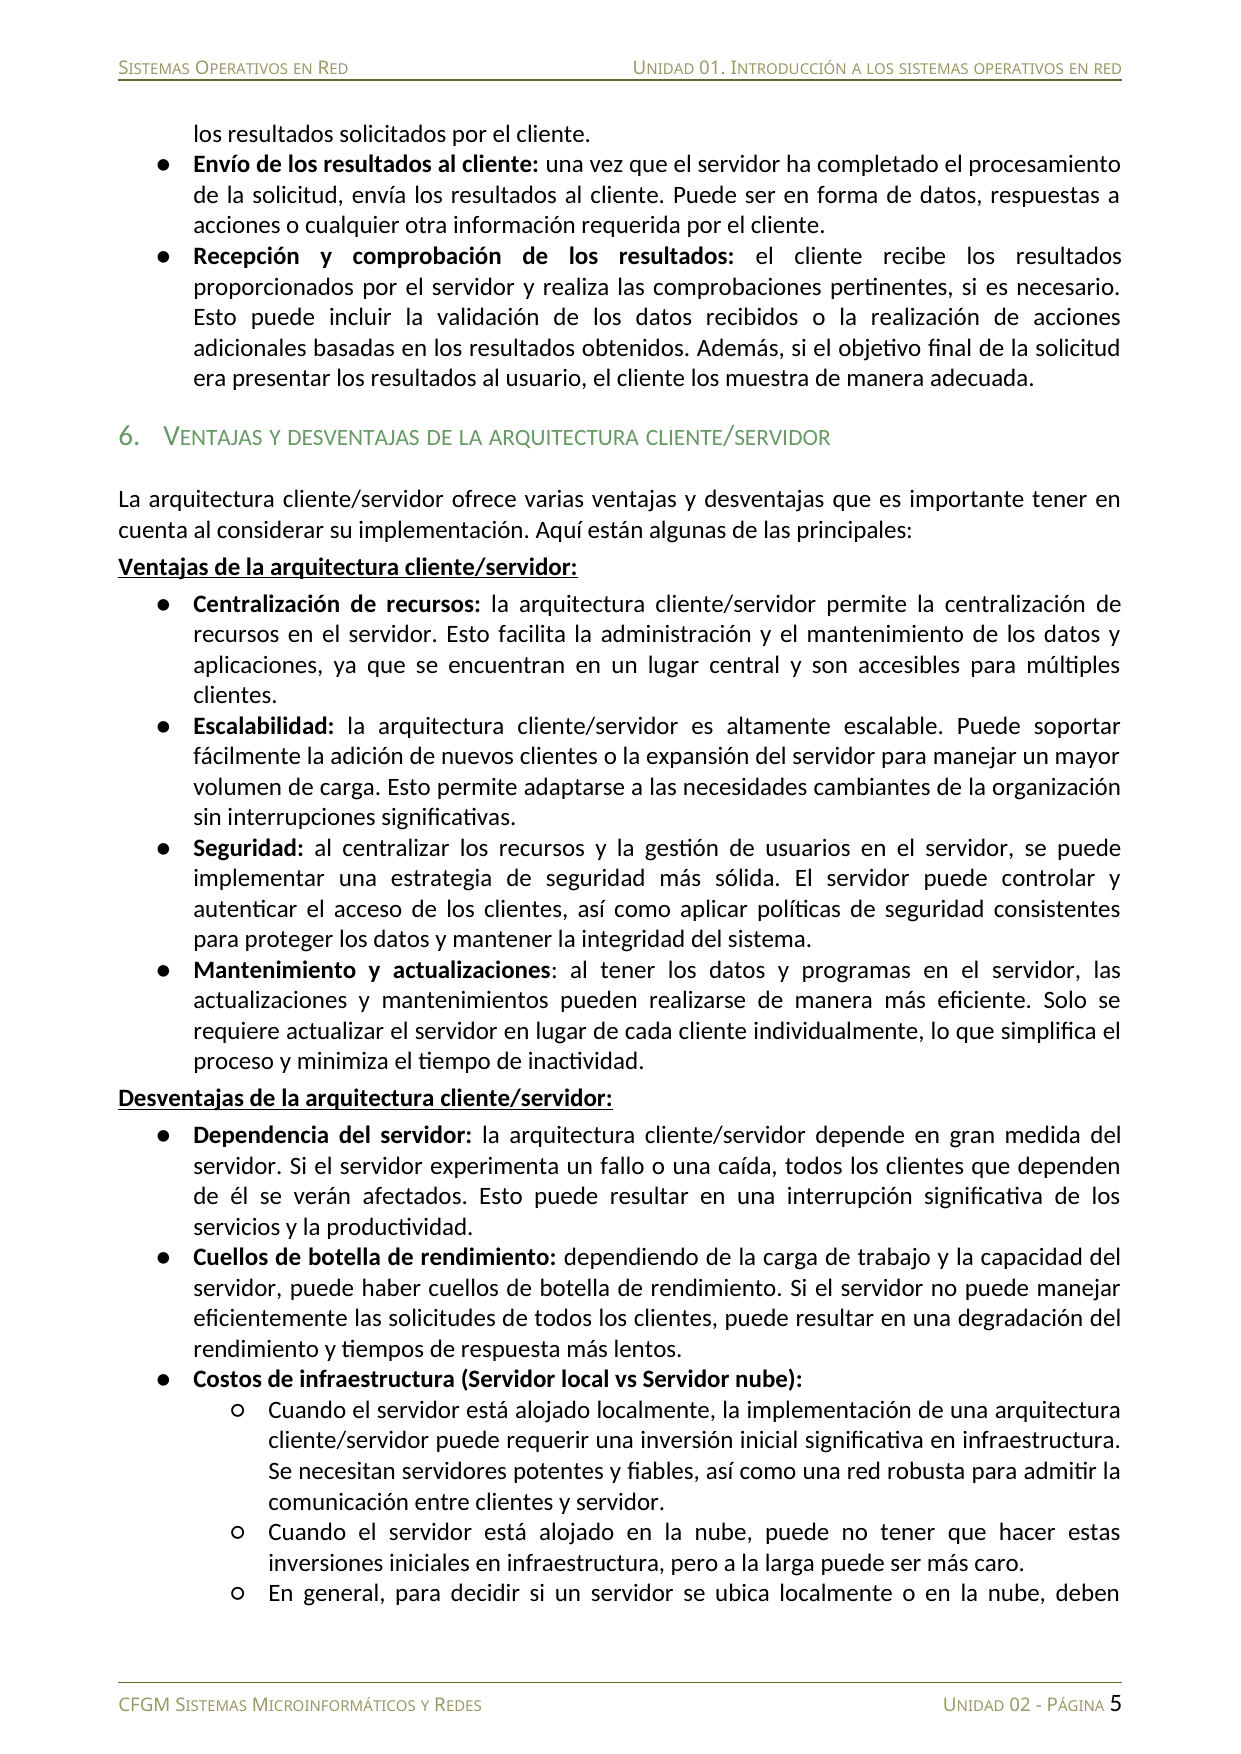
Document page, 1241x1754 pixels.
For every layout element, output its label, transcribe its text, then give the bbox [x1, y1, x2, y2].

list Centralización de recursos: la arquitectura cliente/servidor permite la centralización de recursos en el servidor. Esto facilita la administración y el mantenimiento de los datos y aplicaciones, ya que se encuentran en un lugar central y son accesibles para múltiples clientes. [156, 588, 1122, 710]
list Seguridad: al centralizar los recursos y la gestión de usuarios en el servidor, se puede implementar una estrategia de seguridad más sólida. El servidor puede controlar y autenticar el acceso de los clientes, así como aplicar políticas de seguridad consistentes para proteger los datos y mantener la integridad del sistema. [156, 832, 1122, 954]
list En general, para decidir si un servidor se ubica localmente o en la nube, deben [231, 1577, 1122, 1608]
list Mantenimiento y actualizaciones: al tener los datos y programas en el servidor, las actualizaciones y mantenimientos pueden realizarse de manera más eficiente. Solo se requiere actualizar el servidor en lugar de cada cliente individualmente, lo que simplifica el proceso y minimiza el tiempo de inactividad. [156, 954, 1122, 1076]
list Escalabilidad: la arquitectura cliente/servidor es altamente escalable. Puede soportar fácilmente la adición de nuevos clientes o la expansión del servidor para manejar un mayor volumen de carga. Esto permite adaptarse a las necesidades cambiantes de la organización sin interrupciones significativas. [156, 710, 1122, 832]
list Cuando el servidor está alojado en la nube, puede no tener que hacer estas inversiones iniciales en infraestructura, pero a la larga puede ser más caro. [231, 1516, 1122, 1577]
list Cuellos de botella de rendimiento: dependiendo de la carga de trabajo y la capacidad del servidor, puede haber cuellos de botella de rendimiento. Si el servidor no puede manejar eficientemente las solicitudes de todos los clientes, puede resultar en una degradación del rendimiento y tiempos de respuesta más lentos. [156, 1242, 1122, 1364]
list los resultados solicitados por el cliente. [156, 118, 1122, 148]
text Ventajas de la arquitectura cliente/servidor: [118, 551, 1122, 581]
subtitle Ventajas y desventajas de la arquitectura cliente/servidor [118, 417, 1122, 453]
list Envío de los resultados al cliente: una vez que el servidor ha completado el procesamiento de la solicitud, envía los resultados al cliente. Puede ser en forma de datos, respuestas a acciones o cualquier otra información requerida por el cliente. [156, 148, 1122, 240]
text Desventajas de la arquitectura cliente/servidor: [118, 1082, 1122, 1113]
list Cuando el servidor está alojado localmente, la implementación de una arquitectura cliente/servidor puede requerir una inversión inicial significativa en infraestructura. Se necesitan servidores potentes y fiables, así como una red robusta para admitir la comunicación entre clientes y servidor. [231, 1394, 1122, 1516]
list Costos de infraestructura (Servidor local vs Servidor nube): [156, 1364, 1122, 1394]
text La arquitectura cliente/servidor ofrece varias ventajas y desventajas que es importante tener en cuenta al considerar su implementación. Aquí están algunas de las principales: [118, 483, 1122, 544]
list Recepción y comprobación de los resultados: el cliente recibe los resultados proporcionados por el servidor y realiza las comprobaciones pertinentes, si es necesario. Esto puede incluir la validación de los datos recibidos o la realización de acciones adicionales basadas en los resultados obtenidos. Además, si el objetivo final de la solicitud era presentar los resultados al usuario, el cliente los muestra de manera adecuada. [156, 240, 1122, 393]
list Dependencia del servidor: la arquitectura cliente/servidor depende en gran medida del servidor. Si el servidor experimenta un fallo o una caída, todos los clientes que dependen de él se verán afectados. Esto puede resultar en una interrupción significativa de los servicios y la productividad. [156, 1119, 1122, 1242]
